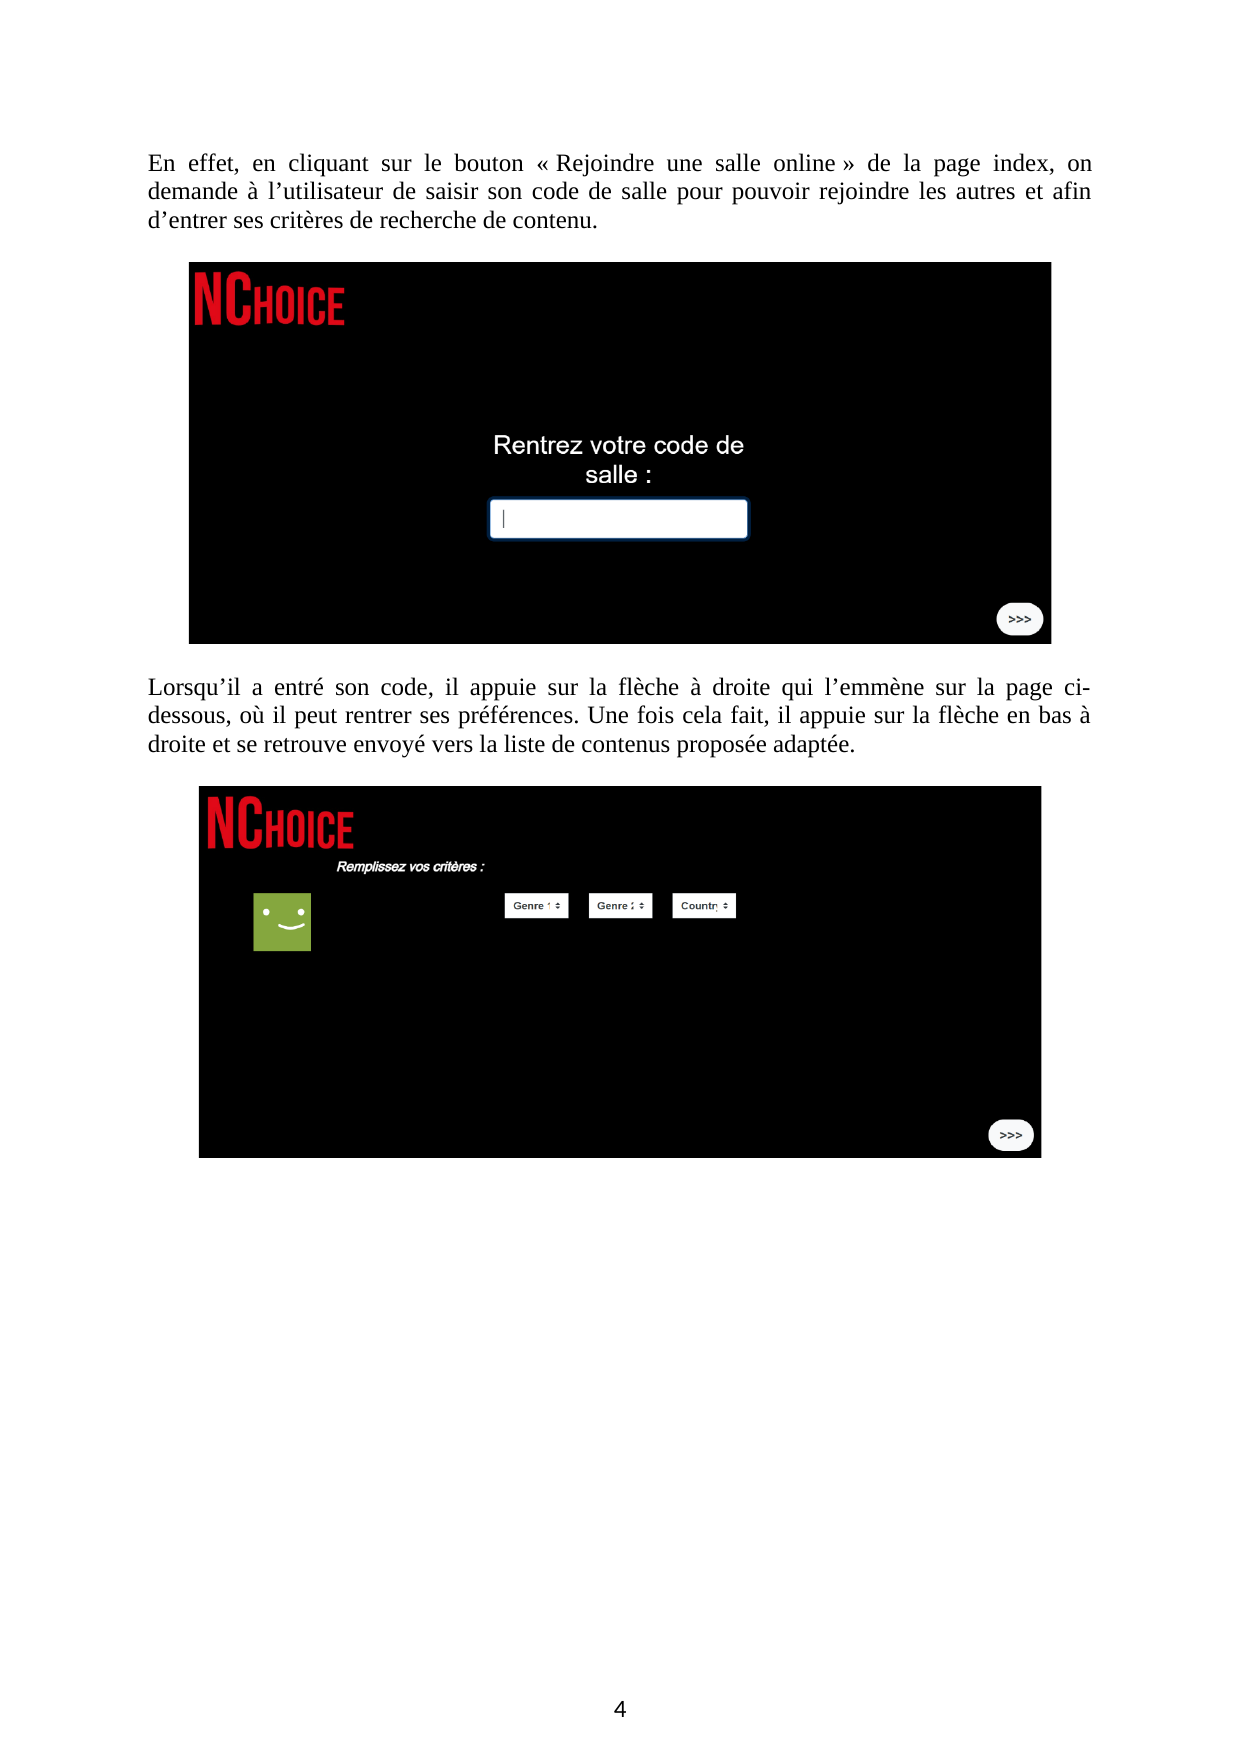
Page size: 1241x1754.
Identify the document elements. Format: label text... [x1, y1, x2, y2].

text En effet, en cliquant sur le bouton « Rejoindre une salle online » de la page index, on demande à l’utilisateur de saisir son code de salle pour pouvoir rejoindre les autres et afin d’entrer ses critères de recherche de contenu. [148, 148, 1093, 234]
text Lorsqu’il a entré son code, il appuie sur la flèche à droite qui l’emmène sur la page ci-dessous, où il peut rentrer ses préférences. Une fois cela fait, il appuie sur la flèche en bas à droite et se retrouve envoyé vers la liste de contenus proposée adaptée. [148, 672, 1093, 758]
picture [188, 262, 1052, 644]
picture [198, 786, 1042, 1158]
